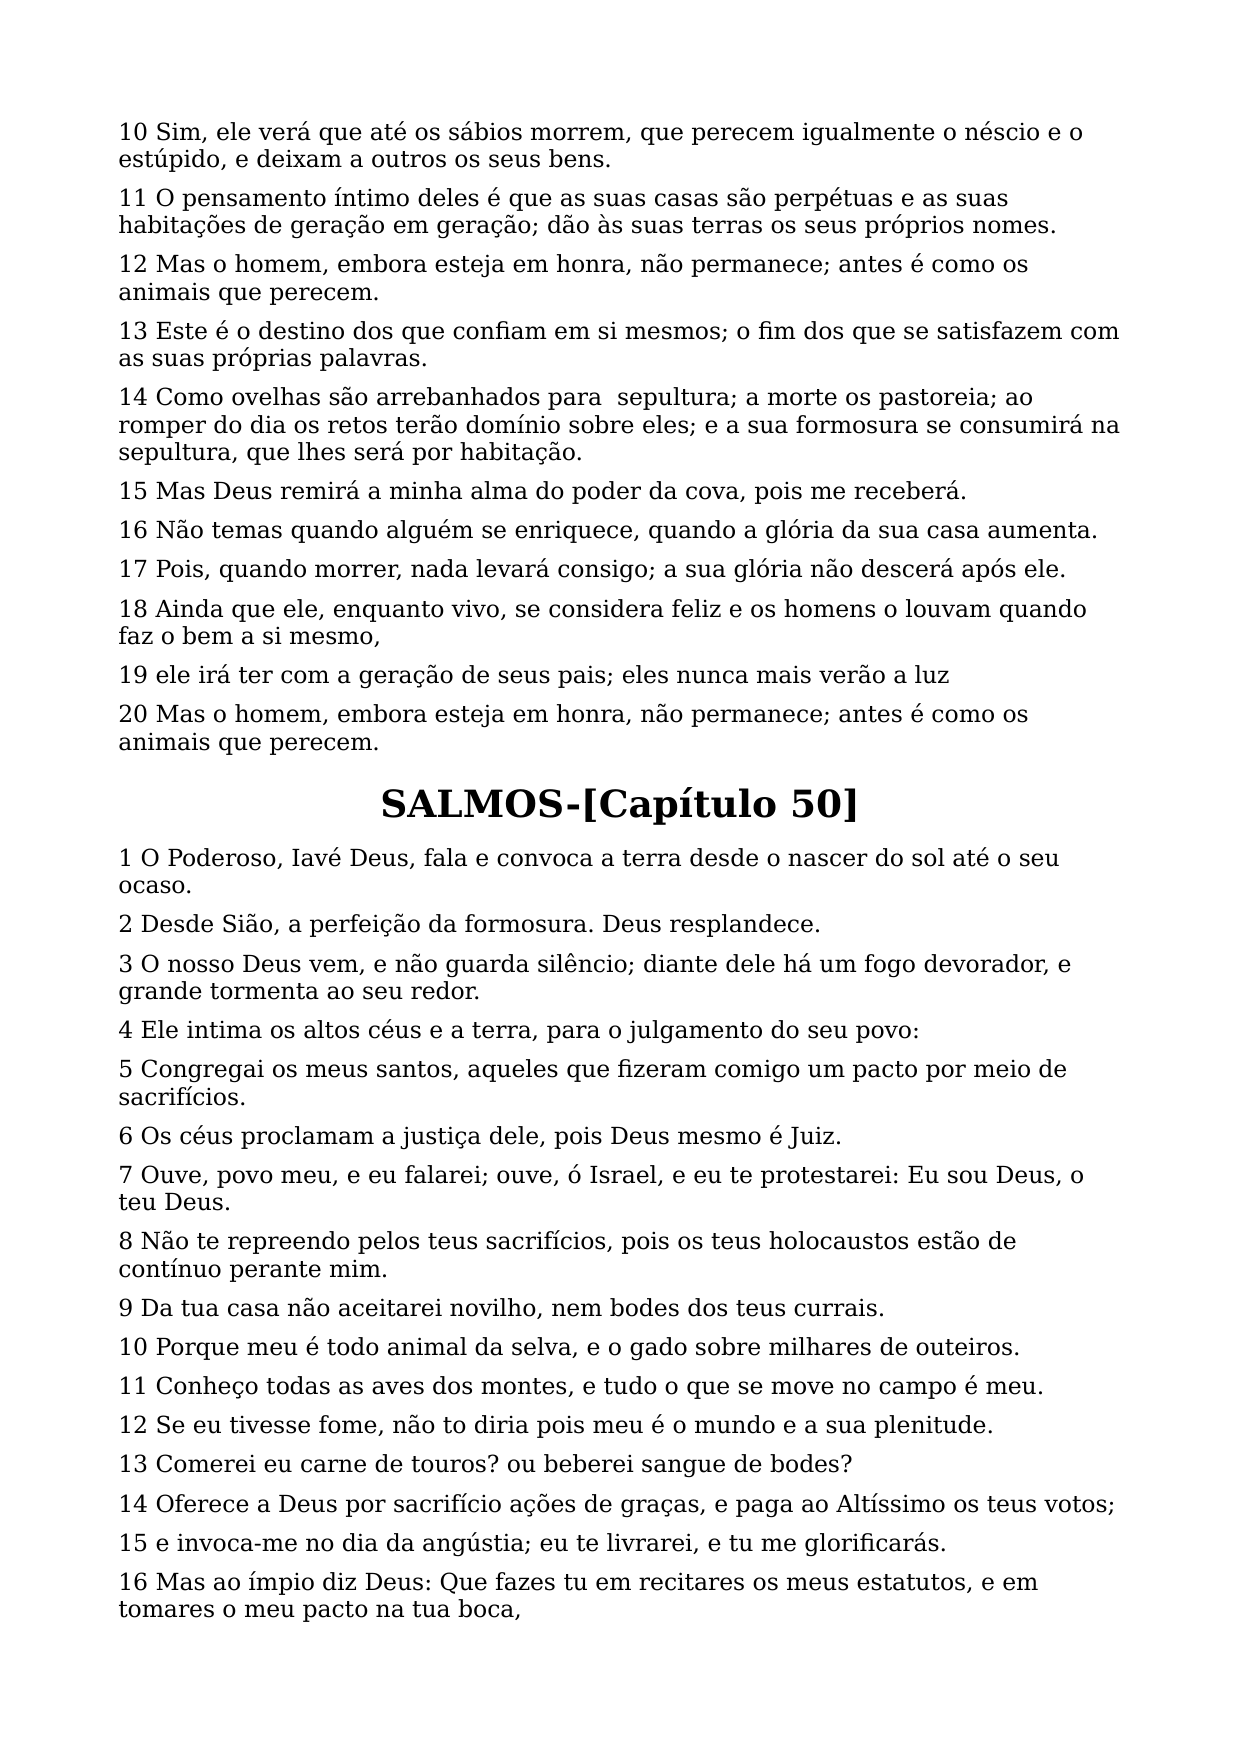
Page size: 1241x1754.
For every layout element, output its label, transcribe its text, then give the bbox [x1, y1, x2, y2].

text 15 e invoca-me no dia da angústia; eu te livrarei, e tu me glorificarás. [118, 1529, 1122, 1557]
text 17 Pois, quando morrer, nada levará consigo; a sua glória não descerá após ele. [118, 556, 1122, 583]
text 10 Sim, ele verá que até os sábios morrem, que perecem igualmente o néscio e o estúpido, e deixam a outros os seus bens. [118, 118, 1122, 173]
subtitle SALMOS-[Capítulo 50] [118, 782, 1122, 826]
text 13 Este é o destino dos que confiam em si mesmos; o fim dos que se satisfazem com as suas próprias palavras. [118, 317, 1122, 372]
text 14 Oferece a Deus por sacrifício ações de graças, e paga ao Altíssimo os teus votos; [118, 1490, 1122, 1518]
text 16 Não temas quando alguém se enriquece, quando a glória da sua casa aumenta. [118, 517, 1122, 544]
text 9 Da tua casa não aceitarei novilho, nem bodes dos teus currais. [118, 1294, 1122, 1322]
text 20 Mas o homem, embora esteja em honra, não permanece; antes é como os animais que perecem. [118, 701, 1122, 755]
text 19 ele irá ter com a geração de seus pais; eles nunca mais verão a luz [118, 662, 1122, 689]
text 14 Como ovelhas são arrebanhados para sepultura; a morte os pastoreia; ao romper do dia os retos terão domínio sobre eles; e a sua formosura se consumirá na sepultura, que lhes será por habitação. [118, 384, 1122, 466]
text 2 Desde Sião, a perfeição da formosura. Deus resplandece. [118, 911, 1122, 938]
text 8 Não te repreendo pelos teus sacrifícios, pois os teus holocaustos estão de contínuo perante mim. [118, 1228, 1122, 1283]
text 3 O nosso Deus vem, e não guarda silêncio; diante dele há um fogo devorador, e grande tormenta ao seu redor. [118, 950, 1122, 1005]
text 10 Porque meu é todo animal da selva, e o gado sobre milhares de outeiros. [118, 1334, 1122, 1361]
text 16 Mas ao ímpio diz Deus: Que fazes tu em recitares os meus estatutos, e em tomares o meu pacto na tua boca, [118, 1569, 1122, 1623]
text 6 Os céus proclamam a justiça dele, pois Deus mesmo é Juiz. [118, 1122, 1122, 1150]
text 13 Comerei eu carne de touros? ou beberei sangue de bodes? [118, 1451, 1122, 1478]
text 12 Se eu tivesse fome, não to diria pois meu é o mundo e a sua plenitude. [118, 1412, 1122, 1439]
text 15 Mas Deus remirá a minha alma do poder da cova, pois me receberá. [118, 478, 1122, 505]
text 18 Ainda que ele, enquanto vivo, se considera feliz e os homens o louvam quando faz o bem a si mesmo, [118, 595, 1122, 650]
text 11 O pensamento íntimo deles é que as suas casas são perpétuas e as suas habitações de geração em geração; dão às suas terras os seus próprios nomes. [118, 184, 1122, 239]
text 1 O Poderoso, Iavé Deus, fala e convoca a terra desde o nascer do sol até o seu ocaso. [118, 845, 1122, 899]
text 5 Congregai os meus santos, aqueles que fizeram comigo um pacto por meio de sacrifícios. [118, 1056, 1122, 1111]
text 11 Conheço todas as aves dos montes, e tudo o que se move no campo é meu. [118, 1373, 1122, 1400]
text 12 Mas o homem, embora esteja em honra, não permanece; antes é como os animais que perecem. [118, 251, 1122, 306]
text 7 Ouve, povo meu, e eu falarei; ouve, ó Israel, e eu te protestarei: Eu sou Deus, o teu Deus. [118, 1162, 1122, 1216]
text 4 Ele intima os altos céus e a terra, para o julgamento do seu povo: [118, 1017, 1122, 1044]
